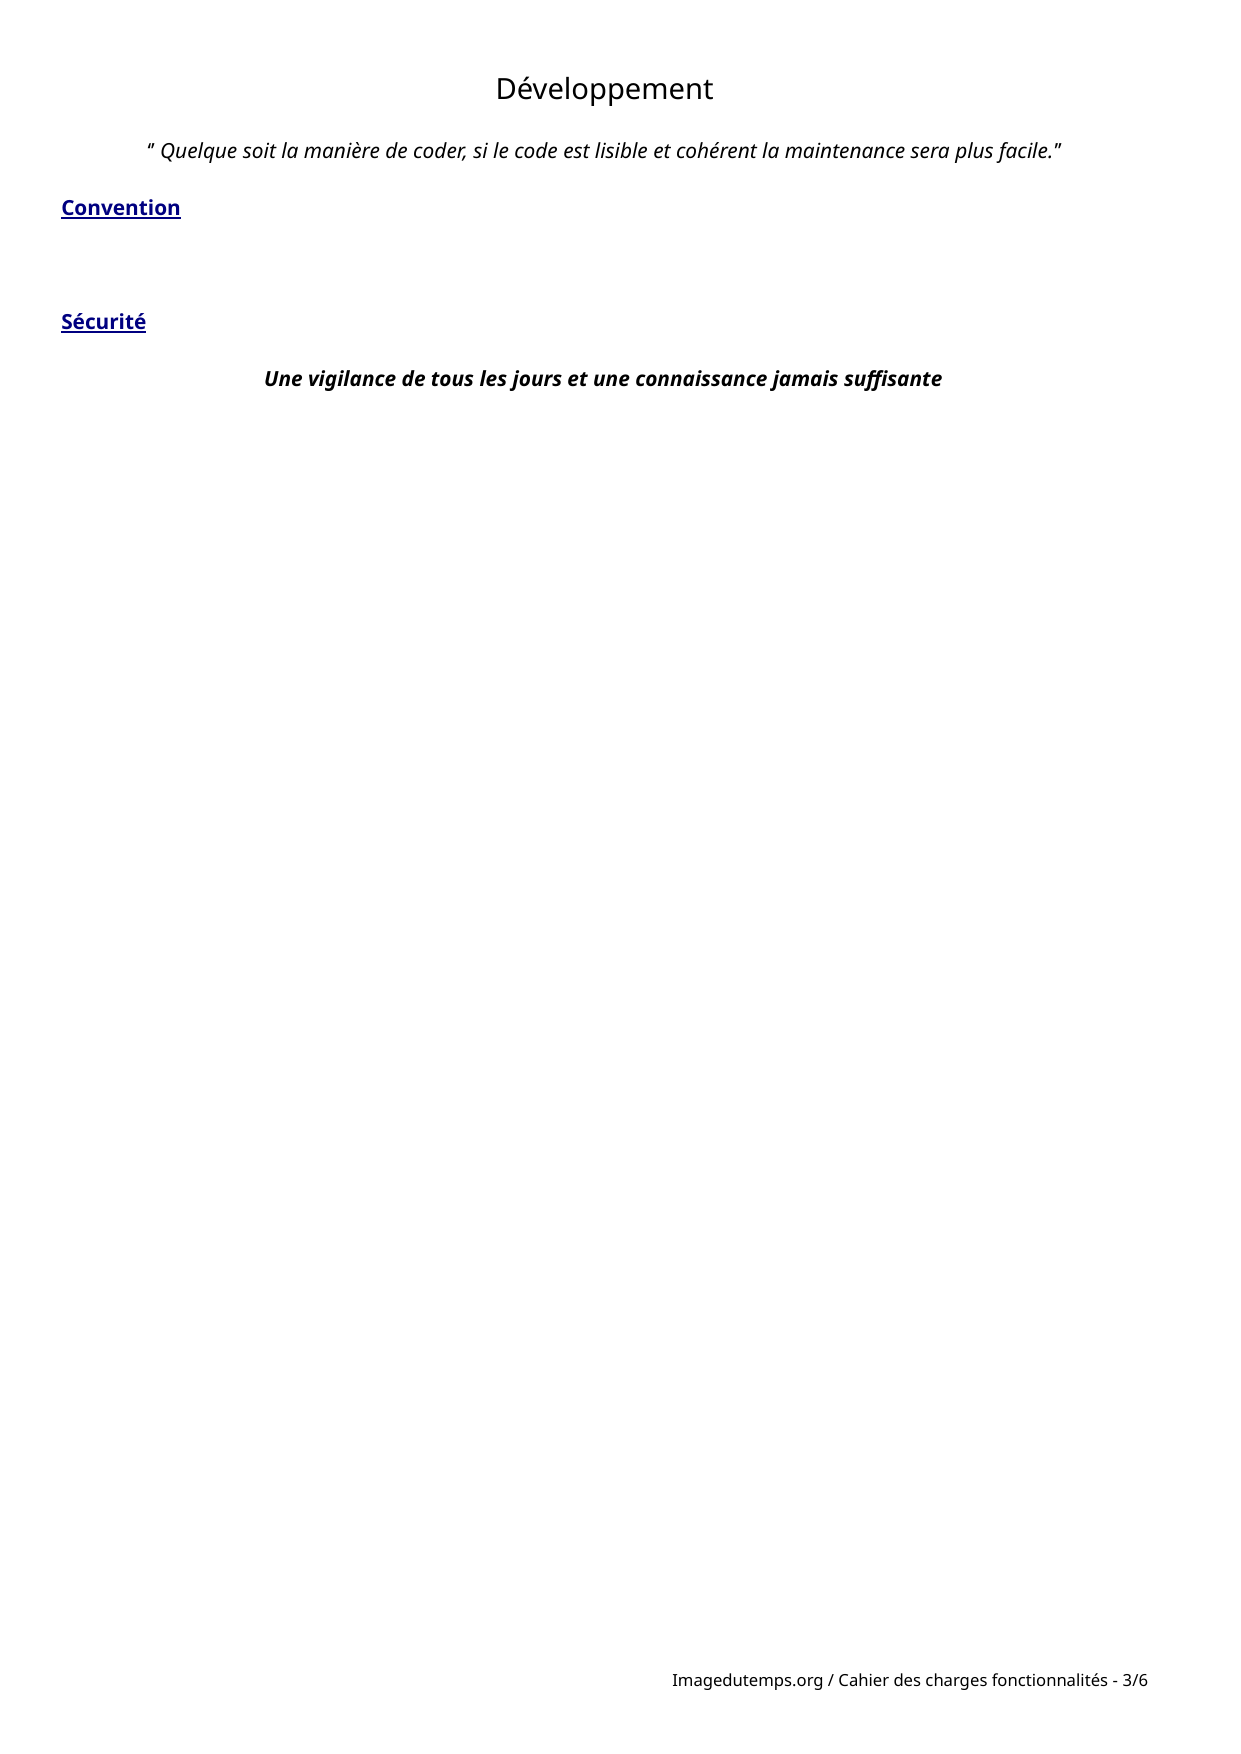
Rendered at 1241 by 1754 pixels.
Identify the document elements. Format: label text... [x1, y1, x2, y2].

text Développement [61, 68, 1148, 108]
text ‘’ Quelque soit la manière de coder, si le code est lisible et cohérent la maintenance sera plus facile.’’ [61, 136, 1148, 165]
text Convention [61, 193, 1148, 222]
text Sécurité [61, 307, 1148, 335]
text Une vigilance de tous les jours et une connaissance jamais suffisante [61, 364, 1148, 392]
